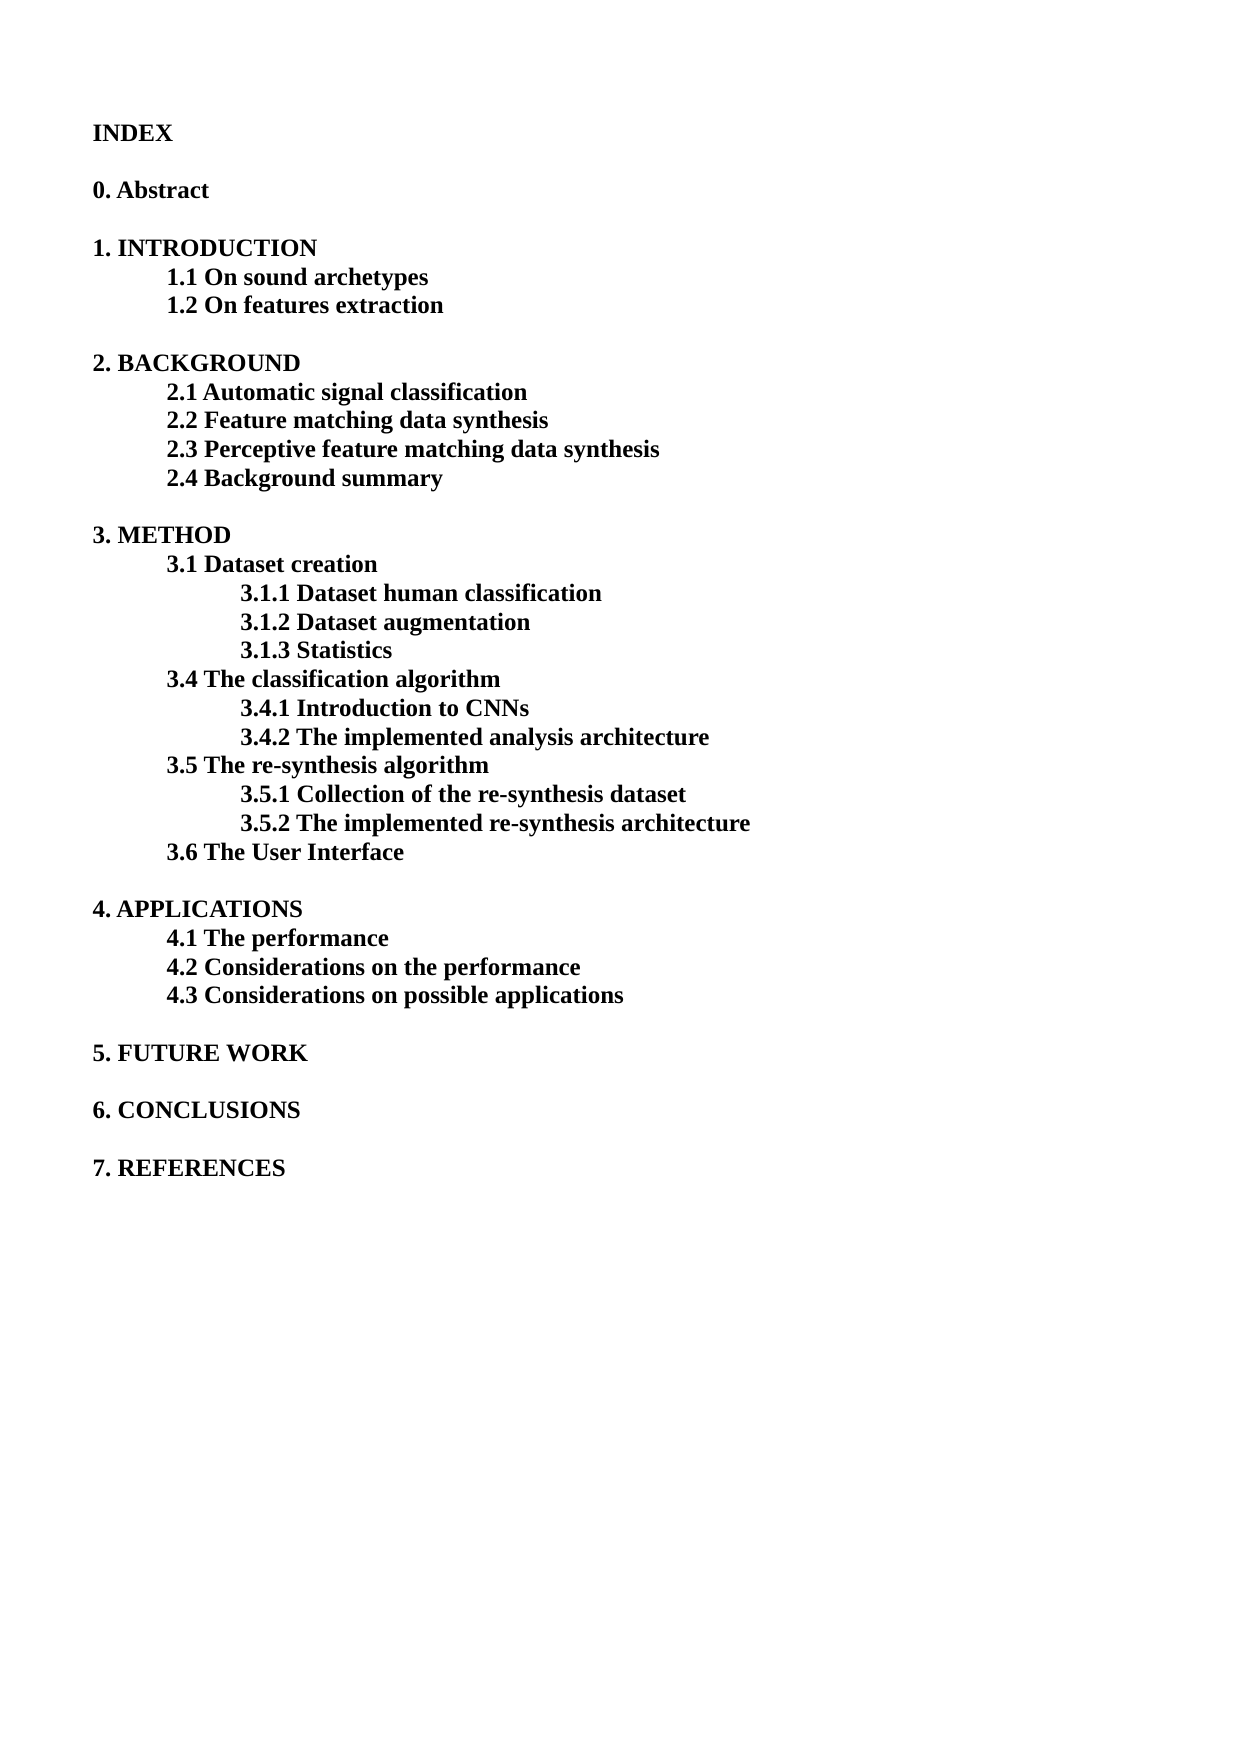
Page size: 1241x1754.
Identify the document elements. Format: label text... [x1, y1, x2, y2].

text 6. CONCLUSIONS [92, 1096, 1160, 1124]
text 3.4.2 The implemented analysis architecture [92, 722, 1160, 751]
text 1.1 On sound archetypes [92, 262, 1160, 291]
text 3. METHOD [92, 521, 1160, 549]
text 0. Abstract [92, 176, 1160, 204]
text 3.1 Dataset creation [92, 549, 1160, 578]
text INDEX [92, 118, 1160, 147]
text 1. INTRODUCTION [92, 233, 1160, 262]
text 3.5.1 Collection of the re-synthesis dataset [92, 779, 1160, 808]
text 3.1.3 Statistics [92, 636, 1160, 664]
text 2.1 Automatic signal classification [92, 377, 1160, 406]
text 4.3 Considerations on possible applications [92, 981, 1160, 1009]
text 7. REFERENCES [92, 1153, 1160, 1182]
text 2.4 Background summary [92, 463, 1160, 492]
text 3.4 The classification algorithm [92, 664, 1160, 693]
text 4. APPLICATIONS [92, 894, 1160, 923]
text 3.5.2 The implemented re-synthesis architecture [92, 808, 1160, 837]
text 3.1.2 Dataset augmentation [92, 607, 1160, 636]
text 3.5 The re-synthesis algorithm [92, 751, 1160, 779]
text 2.2 Feature matching data synthesis [92, 406, 1160, 434]
text 2.3 Perceptive feature matching data synthesis [92, 434, 1160, 463]
text 1.2 On features extraction [92, 291, 1160, 319]
text 5. FUTURE WORK [92, 1038, 1160, 1067]
text 3.6 The User Interface [92, 837, 1160, 866]
text 3.1.1 Dataset human classification [92, 578, 1160, 607]
text 4.2 Considerations on the performance [92, 952, 1160, 981]
text 4.1 The performance [92, 923, 1160, 952]
text 2. BACKGROUND [92, 348, 1160, 377]
text 3.4.1 Introduction to CNNs [92, 693, 1160, 722]
